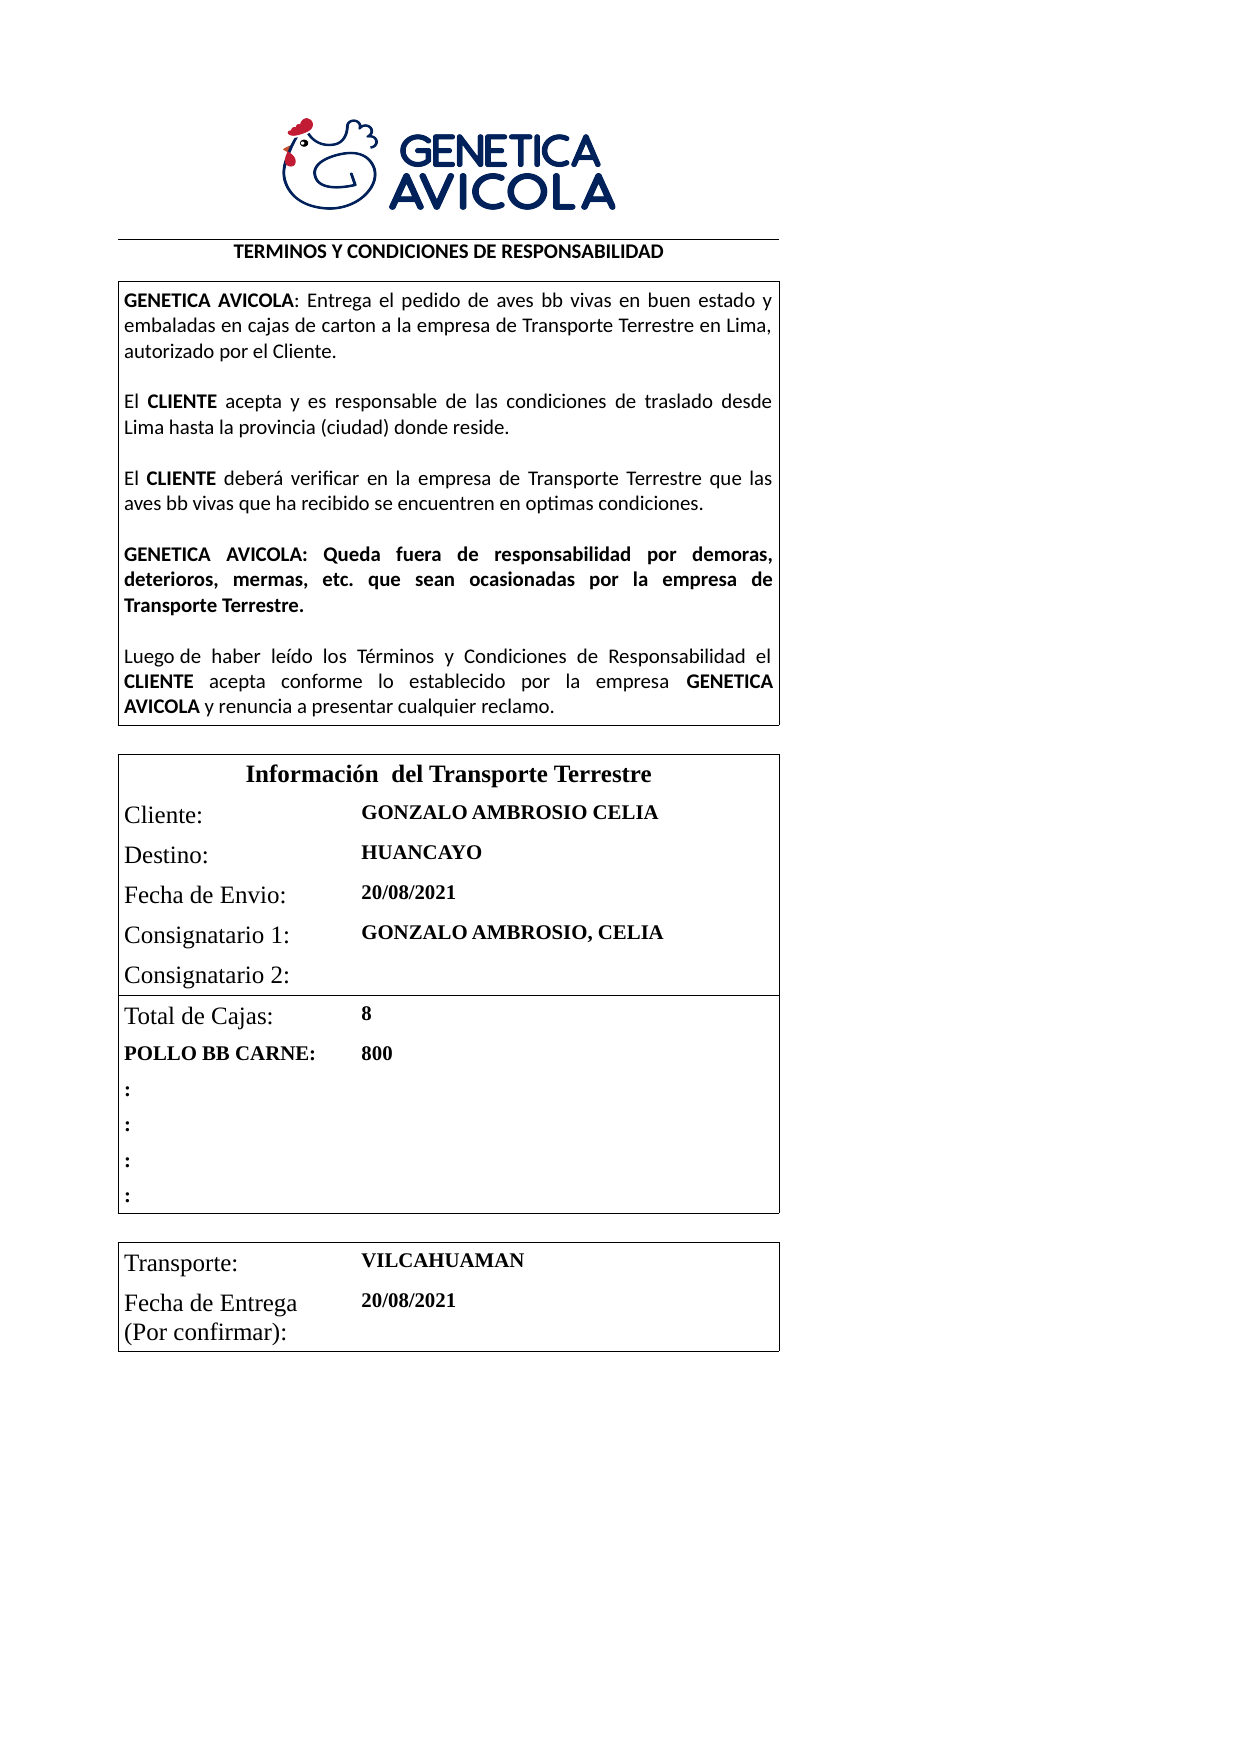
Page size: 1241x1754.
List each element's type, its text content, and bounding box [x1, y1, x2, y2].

table_cell VILCAHUAMAN [356, 1243, 779, 1282]
picture [282, 118, 616, 210]
table_cell : [119, 1106, 356, 1142]
table_cell [356, 1071, 779, 1106]
table_cell Fecha de Envio: [119, 874, 356, 914]
table_cell [118, 1214, 356, 1242]
table_cell [356, 1178, 779, 1213]
table_cell [356, 1106, 779, 1142]
table_cell Cliente: [119, 794, 356, 834]
table_cell [356, 1142, 779, 1177]
table_cell Destino: [119, 834, 356, 874]
table_cell : [119, 1142, 356, 1177]
table_header TERMINOS Y CONDICIONES DE RESPONSABILIDAD [118, 240, 779, 281]
table_cell Total de Cajas: [119, 996, 356, 1035]
table_cell : [119, 1071, 356, 1106]
table_cell HUANCAYO [356, 834, 779, 874]
table_cell 800 [356, 1035, 779, 1071]
table_cell Consignatario 1: [119, 915, 356, 955]
table_header Información del Transporte Terrestre [119, 755, 779, 794]
table_cell 20/08/2021 [356, 874, 779, 914]
table_cell [356, 1214, 779, 1242]
table_cell GONZALO AMBROSIO CELIA [356, 794, 779, 834]
table_cell GONZALO AMBROSIO, CELIA [356, 915, 779, 955]
table_cell 20/08/2021 [356, 1282, 779, 1351]
table_cell GENETICA AVICOLA: Entrega el pedido de aves bb vivas en buen estado y embaladas en cajas de carton a la empresa de Transporte Terrestre en Lima, autorizado por el Cliente. El CLIENTE acepta y es responsable de las condiciones de traslado desde Lima hasta la provincia (ciudad) donde reside. El CLIENTE deberá verificar en la empresa de Transporte Terrestre que las aves bb vivas que ha recibido se encuentren en optimas condiciones. GENETICA AVICOLA: Queda fuera de responsabilidad por demoras, deterioros, mermas, etc. que sean ocasionadas por la empresa de Transporte Terrestre. Luego de haber leído los Términos y Condiciones de Responsabilidad el CLIENTE acepta conforme lo establecido por la empresa GENETICA AVICOLA y renuncia a presentar cualquier reclamo. [119, 282, 779, 725]
table_cell : [119, 1178, 356, 1213]
table_cell [356, 955, 779, 995]
table_cell POLLO BB CARNE: [119, 1035, 356, 1071]
table_cell Fecha de Entrega (Por confirmar): [119, 1282, 356, 1351]
table_cell 8 [356, 996, 779, 1035]
table_cell Transporte: [119, 1243, 356, 1282]
table_cell Consignatario 2: [119, 955, 356, 995]
